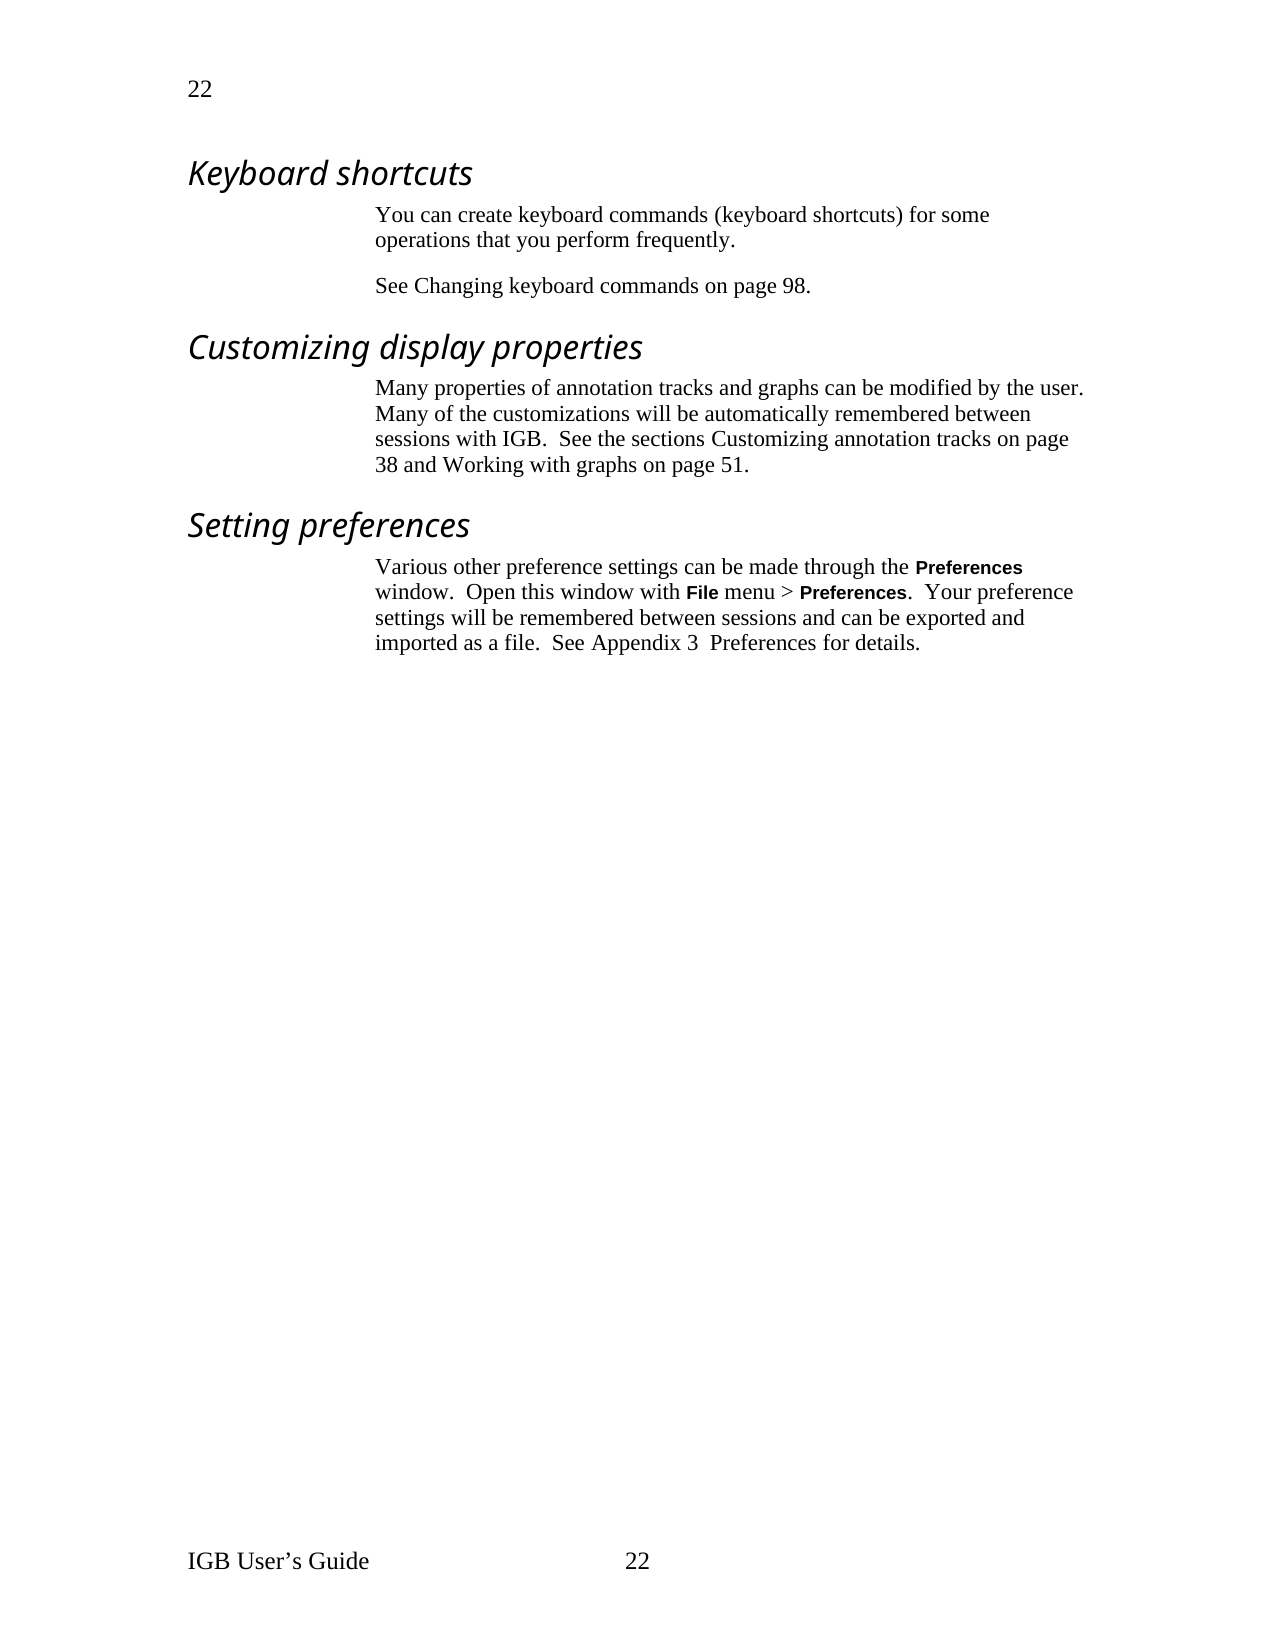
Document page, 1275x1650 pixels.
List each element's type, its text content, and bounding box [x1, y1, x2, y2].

text You can create keyboard commands (keyboard shortcuts) for some operations that you perform frequently. [375, 202, 1087, 252]
text Various other preference settings can be made through the Preferences window. Open this window with File menu > Preferences. Your preference settings will be remembered between sessions and can be exported and imported as a file. See Appendix 3 Preferences for details. [375, 554, 1087, 655]
subtitle Customizing display properties [187, 324, 1087, 369]
text Many properties of annotation tracks and graphs can be modified by the user. Many of the customizations will be automatically remembered between sessions with IGB. See the sections Customizing annotation tracks on page 35 and Working with graphs on page 48. [375, 375, 1087, 477]
text See Changing keyboard commands on page 98. [375, 273, 1087, 299]
subtitle Keyboard shortcuts [187, 150, 1087, 195]
subtitle Setting preferences [187, 502, 1087, 547]
